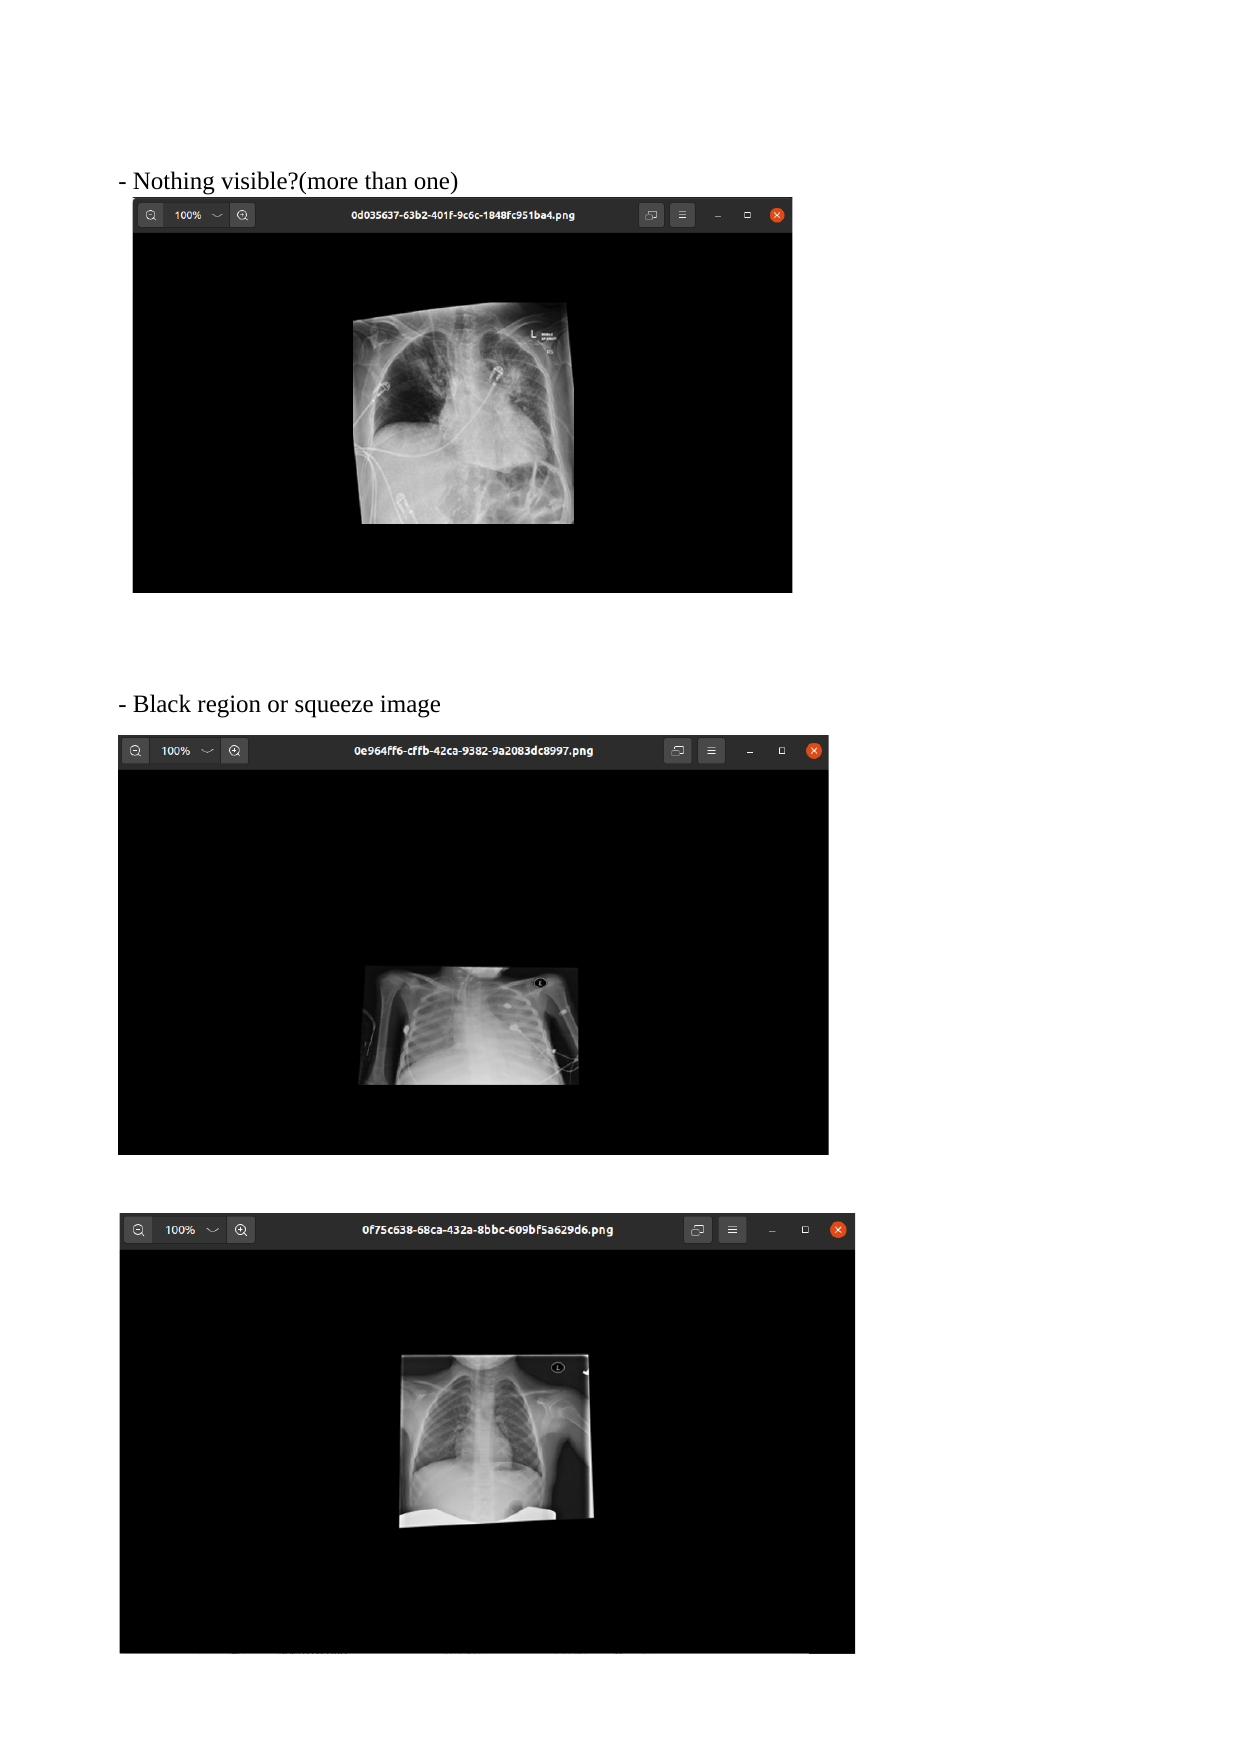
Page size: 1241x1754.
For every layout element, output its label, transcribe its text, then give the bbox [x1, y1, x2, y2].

picture [132, 197, 793, 593]
text - Black region or squeeze image [118, 689, 1122, 718]
picture [118, 735, 829, 1155]
text - Nothing visible?(more than one) [118, 166, 1122, 194]
picture [119, 1213, 856, 1654]
